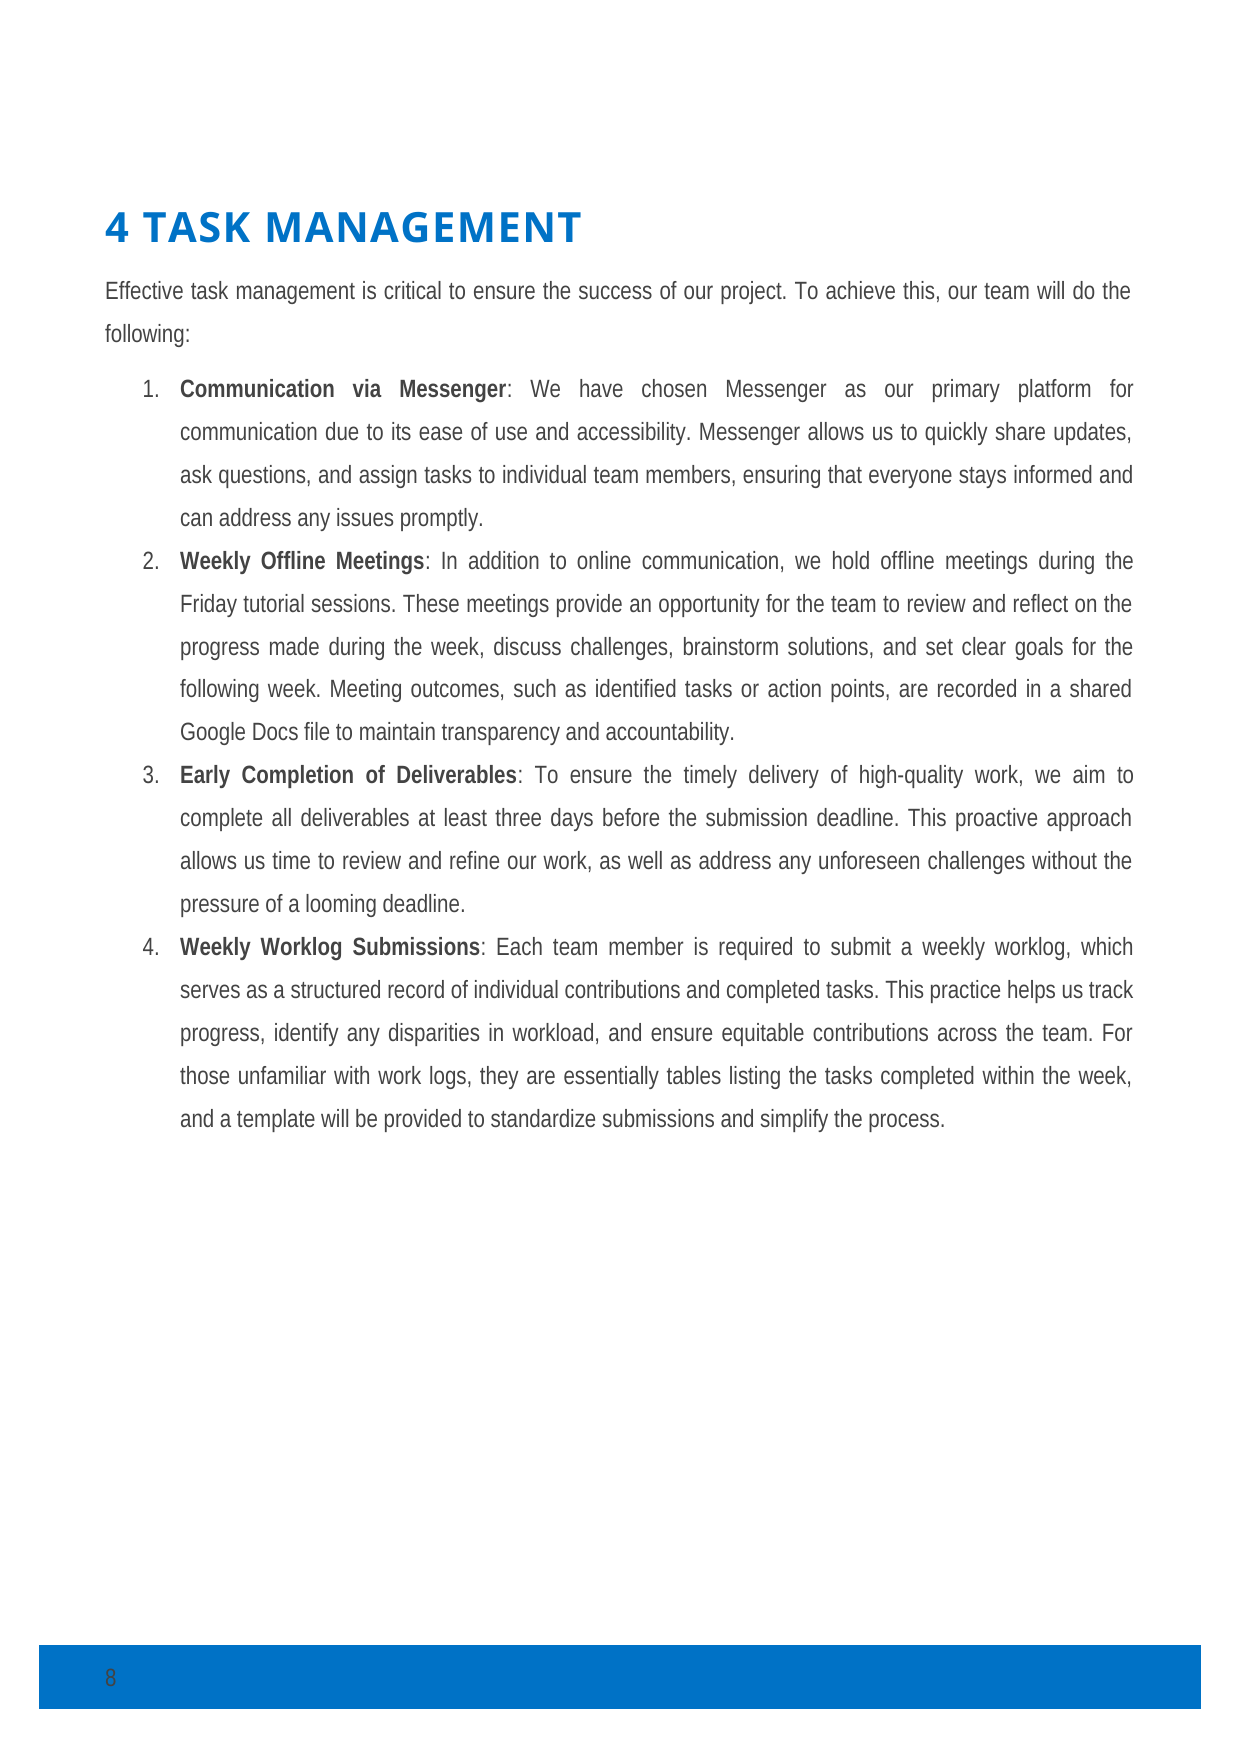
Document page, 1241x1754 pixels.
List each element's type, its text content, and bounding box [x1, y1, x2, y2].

list Communication via Messenger: We have chosen Messenger as our primary platform for communication due to its ease of use and accessibility. Messenger allows us to quickly share updates, ask questions, and assign tasks to individual team members, ensuring that everyone stays informed and can address any issues promptly. [142, 374, 1135, 531]
list Early Completion of Deliverables: To ensure the timely delivery of high-quality work, we aim to complete all deliverables at least three days before the submission deadline. This proactive approach allows us time to review and refine our work, as well as address any unforeseen challenges without the pressure of a looming deadline. [142, 760, 1135, 918]
text Effective task management is critical to ensure the success of our project. To achieve this, our team will do the following: [105, 276, 1135, 347]
list Weekly Offline Meetings: In addition to online communication, we hold offline meetings during the Friday tutorial sessions. These meetings provide an opportunity for the team to review and reflect on the progress made during the week, discuss challenges, brainstorm solutions, and set clear goals for the following week. Meeting outcomes, such as identified tasks or action points, are recorded in a shared Google Docs file to maintain transparency and accountability. [142, 546, 1135, 746]
list Weekly Worklog Submissions: Each team member is required to submit a weekly worklog, which serves as a structured record of individual contributions and completed tasks. This practice helps us track progress, identify any disparities in workload, and ensure equitable contributions across the team. For those unfamiliar with work logs, they are essentially tables listing the tasks completed within the week, and a template will be provided to standardize submissions and simplify the process. [142, 932, 1135, 1132]
subtitle 4 Task Management [105, 198, 1135, 255]
